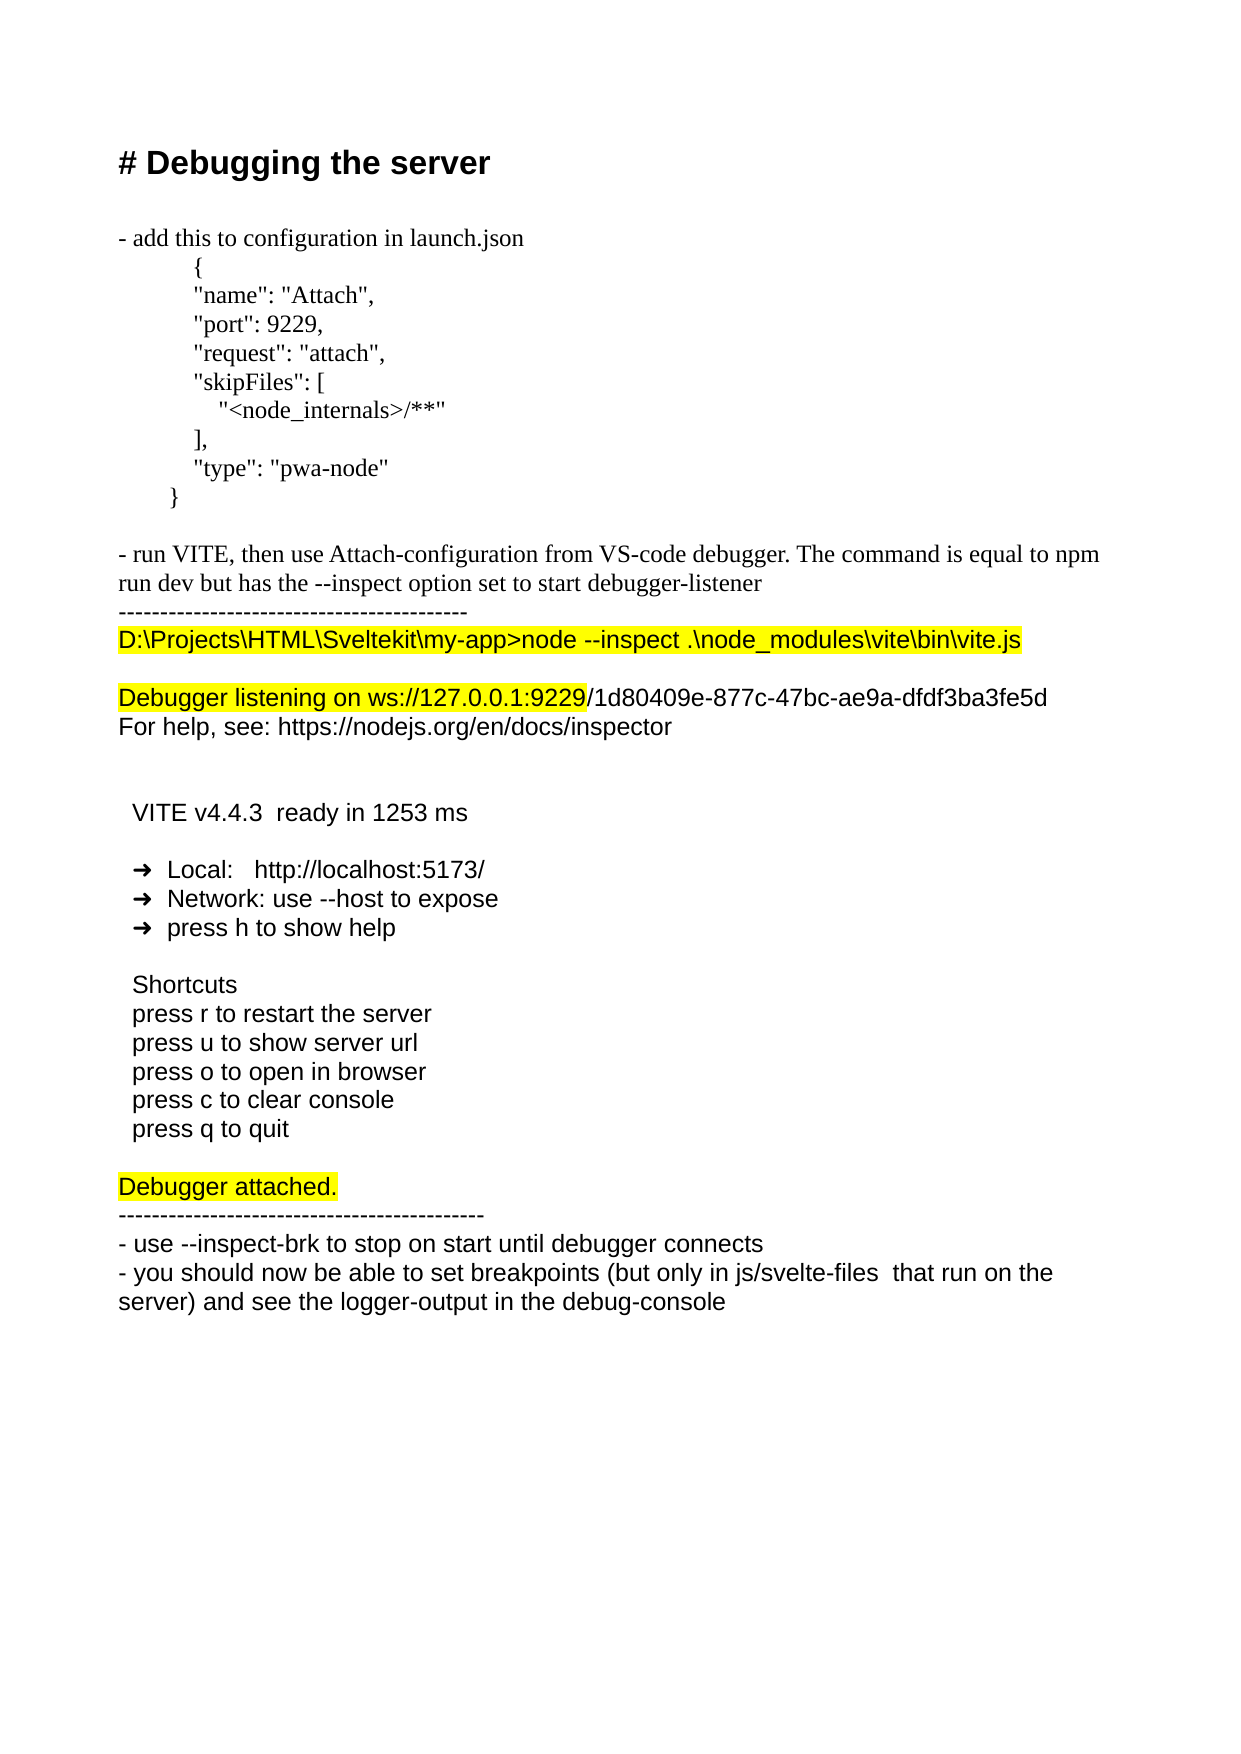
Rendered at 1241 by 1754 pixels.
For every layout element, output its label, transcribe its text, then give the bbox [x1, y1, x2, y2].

text ------------------------------------------ D:\Projects\HTML\Sveltekit\my-app>node --inspect .\node_modules\vite\bin\vite.js Debugger listening on ws://127.0.0.1:9229/1d80409e-877c-47bc-ae9a-dfdf3ba3fe5d For help, see: https://nodejs.org/en/docs/inspector VITE v4.4.3 ready in 1253 ms ➜ Local: http://localhost:5173/ ➜ Network: use --host to expose ➜ press h to show help Shortcuts press r to restart the server press u to show server url press o to open in browser press c to clear console press q to quit Debugger attached. -------------------------------------------- [118, 597, 1122, 1229]
subtitle # Debugging the server [118, 143, 1122, 182]
text - use --inspect-brk to stop on start until debugger connects - you should now be able to set breakpoints (but only in js/svelte-files that run on the server) and see the logger-output in the debug-console [118, 1229, 1122, 1316]
text - add this to configuration in launch.json { "name": "Attach", "port": 9229, "request": "attach", "skipFiles": [ "<node_internals>/**" ], "type": "pwa-node" } - run VITE, then use Attach-configuration from VS-code debugger. The command is equal to npm run dev but has the --inspect option set to start debugger-listener [118, 194, 1122, 597]
